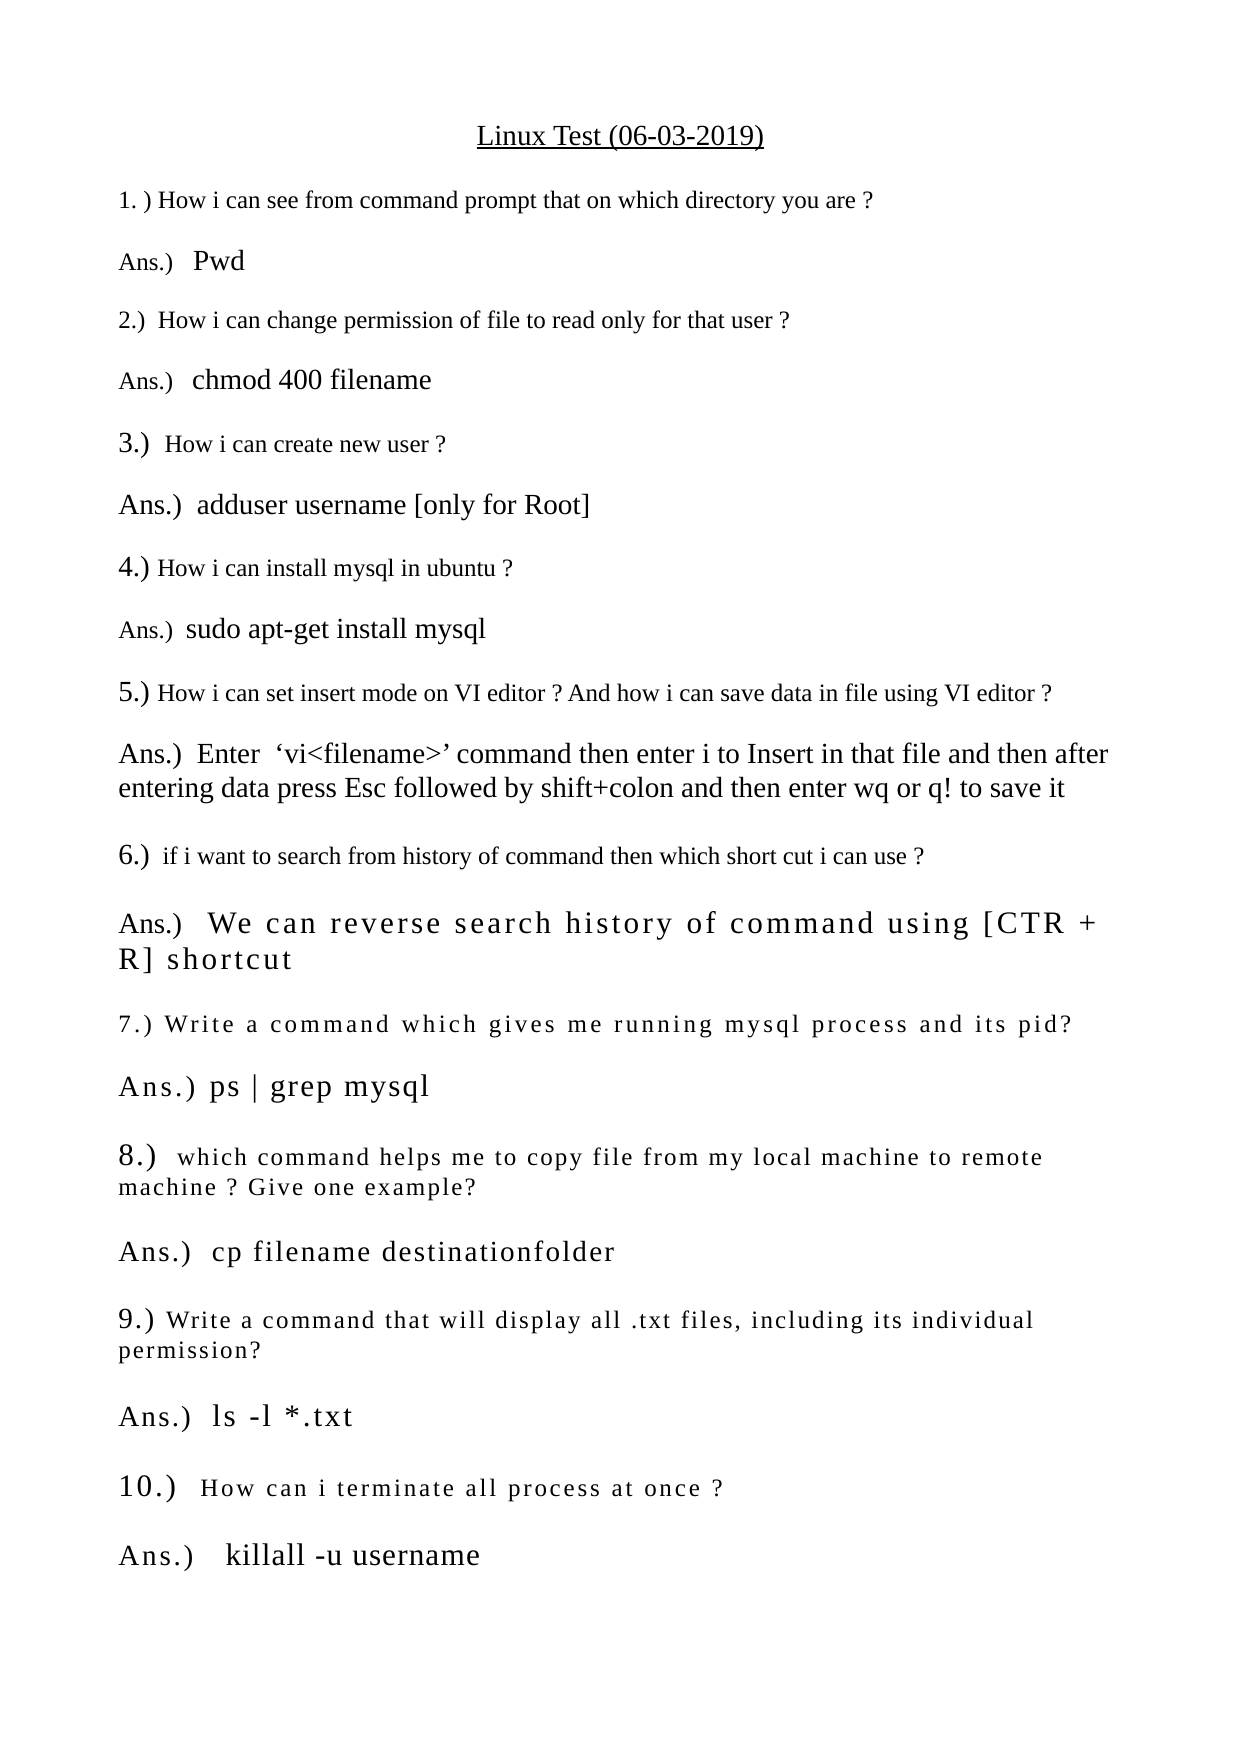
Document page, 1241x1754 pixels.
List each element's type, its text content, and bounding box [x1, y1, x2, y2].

text 8.) which command helps me to copy file from my local machine to remote machine ? Give one example? [118, 1136, 1122, 1201]
text Ans.) killall -u username [118, 1536, 1122, 1572]
text 2.) How i can change permission of file to read only for that user ? [118, 305, 1122, 334]
text 6.) if i want to search from history of command then which short cut i can use ? [118, 837, 1122, 870]
text Ans.) chmod 400 filename [118, 362, 1122, 396]
text Ans.) We can reverse search history of command using [CTR + R] shortcut [118, 904, 1122, 976]
text 9.) Write a command that will display all .txt files, including its individual permission? [118, 1302, 1122, 1364]
text Ans.) adduser username [only for Root] [118, 487, 1122, 521]
text Linux Test (06-03-2019) [118, 118, 1122, 152]
text Ans.) sudo apt-get install mysql [118, 612, 1122, 645]
text Ans.) Enter ‘vi<filename>’ command then enter i to Insert in that file and then after entering data press Esc followed by shift+colon and then enter wq or q! to save it [118, 736, 1122, 803]
text 7.) Write a command which gives me running mysql process and its pid? [118, 1009, 1122, 1038]
text 3.) How i can create new user ? [118, 425, 1122, 458]
text 10.) How can i terminate all process at once ? [118, 1467, 1122, 1503]
text Ans.) ps | grep mysql [118, 1067, 1122, 1103]
text Ans.) Pwd [118, 243, 1122, 276]
text Ans.) cp filename destinationfolder [118, 1234, 1122, 1268]
text Ans.) ls -l *.txt [118, 1397, 1122, 1433]
text 5.) How i can set insert mode on VI editor ? And how i can save data in file using VI editor ? [118, 674, 1122, 707]
text 1. ) How i can see from command prompt that on which directory you are ? [118, 185, 1122, 214]
text 4.) How i can install mysql in ubuntu ? [118, 549, 1122, 583]
